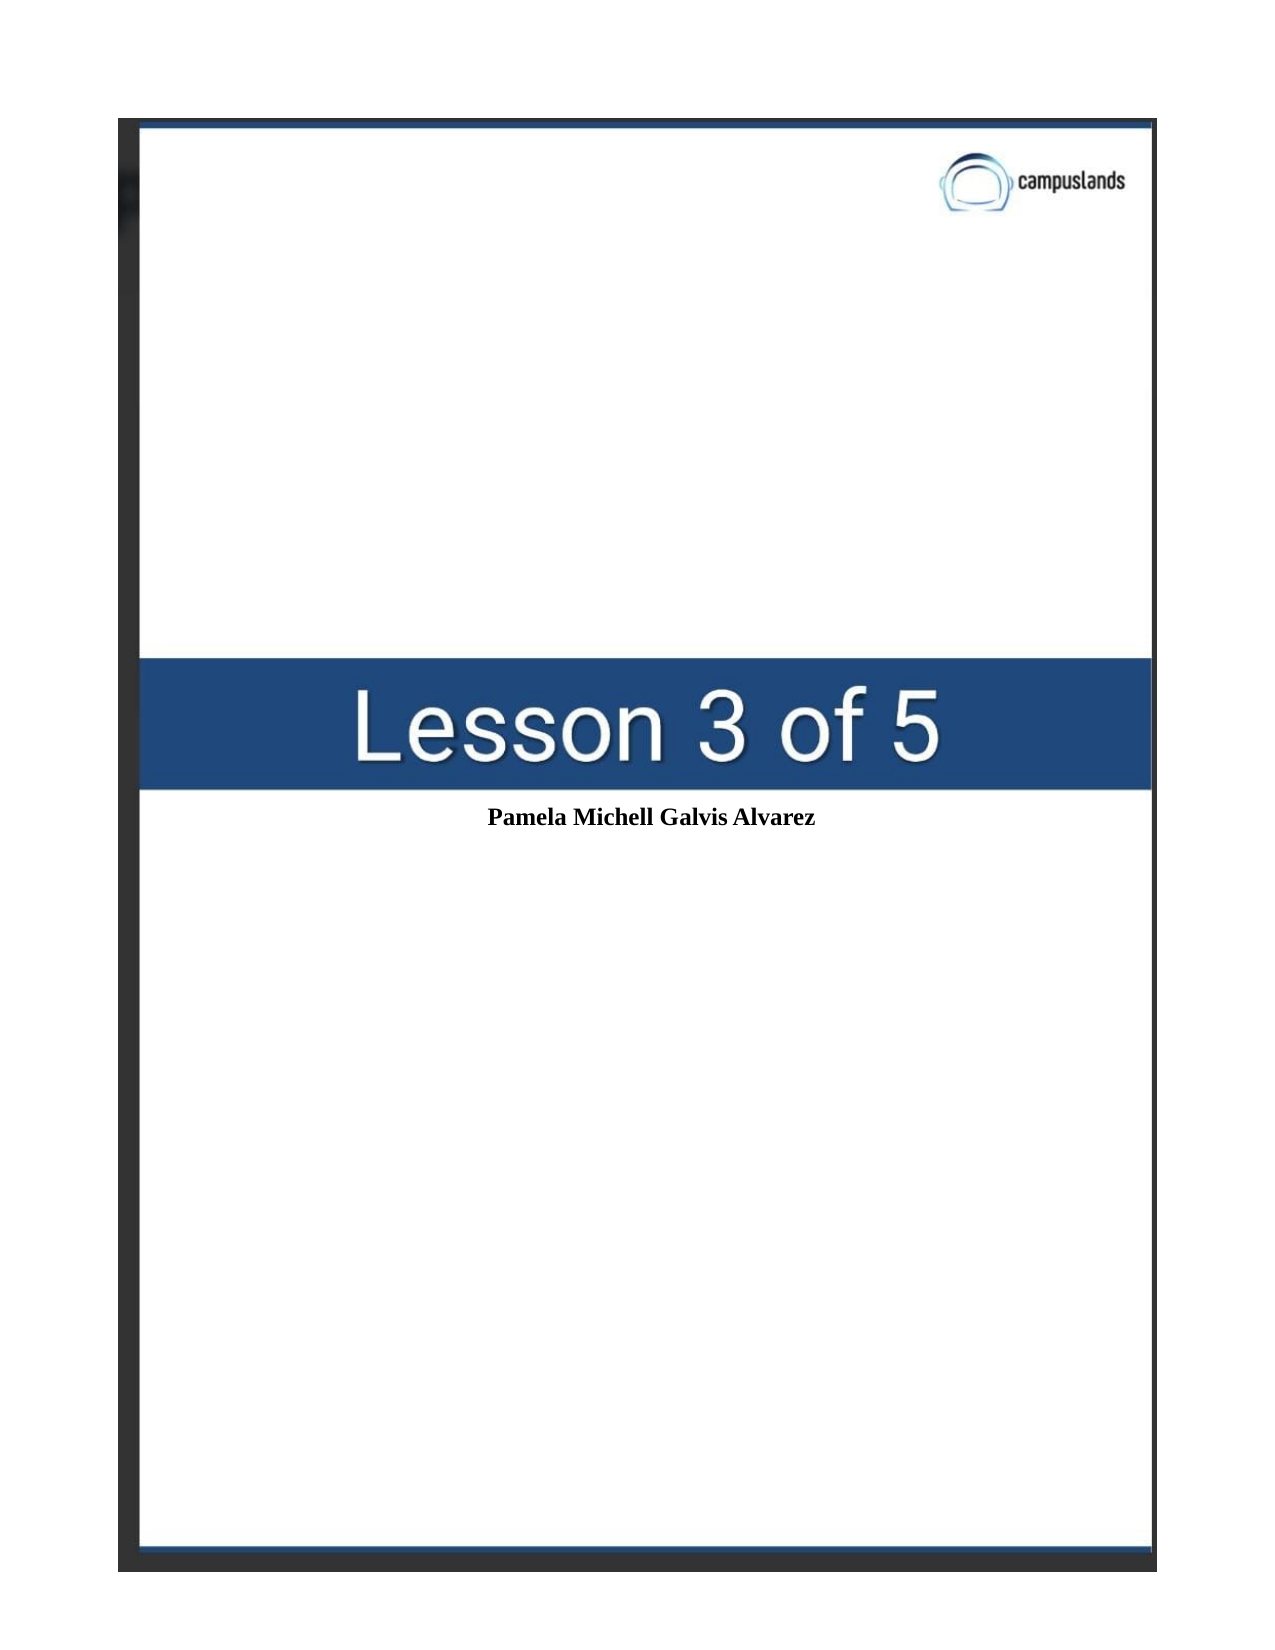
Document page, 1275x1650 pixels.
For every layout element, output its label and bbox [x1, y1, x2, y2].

picture [118, 118, 1157, 1572]
